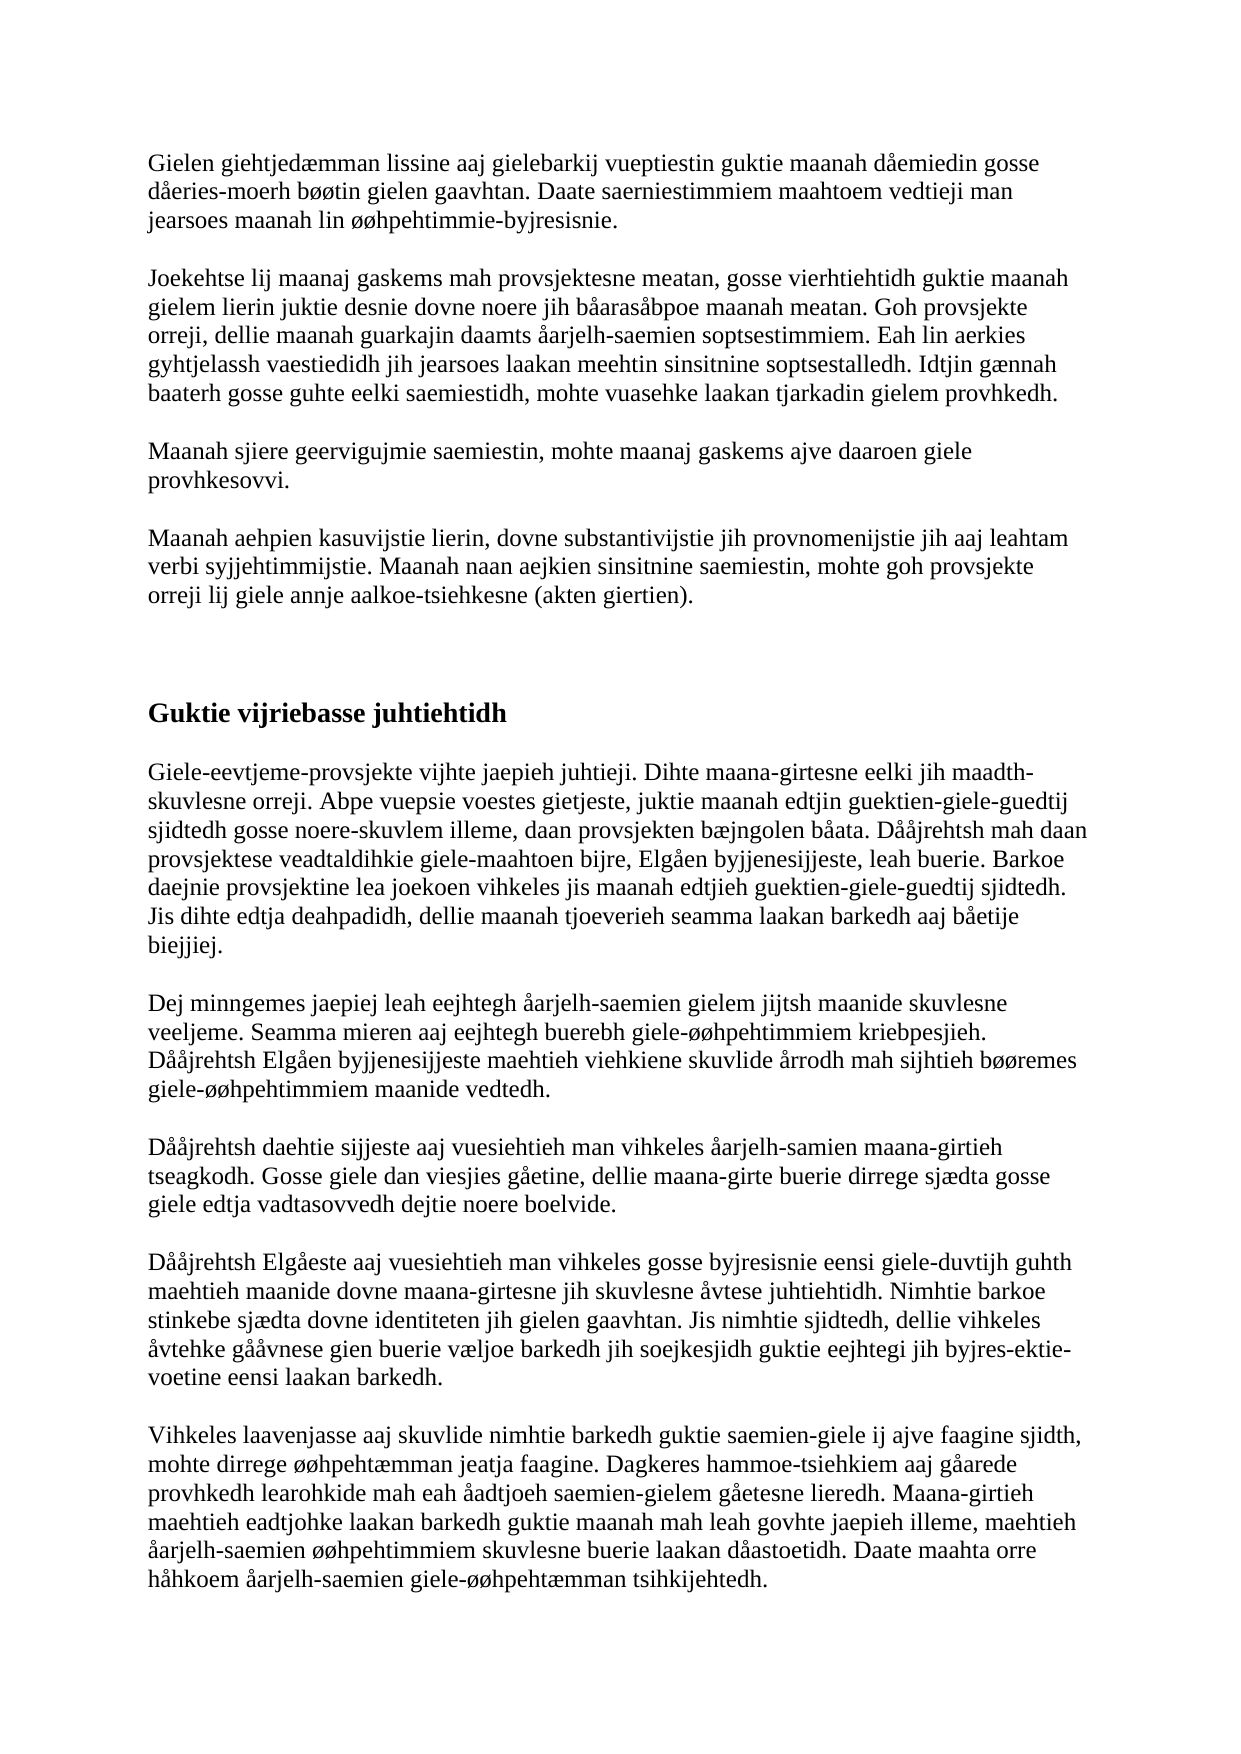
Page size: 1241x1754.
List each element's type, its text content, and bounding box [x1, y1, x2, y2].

text Dååjrehtsh daehtie sijjeste aaj vuesiehtieh man vihkeles åarjelh-samien maana-girtieh tseagkodh. Gosse giele dan viesjies gåetine, dellie maana-girte buerie dirrege sjædta gosse giele edtja vadtasovvedh dejtie noere boelvide. [148, 1132, 1093, 1218]
text Giele-eevtjeme-provsjekte vijhte jaepieh juhtieji. Dihte maana-girtesne eelki jih maadth-skuvlesne orreji. Abpe vuepsie voestes gietjeste, juktie maanah edtjin guektien-giele-guedtij sjidtedh gosse noere-skuvlem illeme, daan provsjekten bæjngolen båata. Dååjrehtsh mah daan provsjektese veadtaldihkie giele-maahtoen bijre, Elgåen byjjenesijjeste, leah buerie. Barkoe daejnie provsjektine lea joekoen vihkeles jis maanah edtjieh guektien-giele-guedtij sjidtedh. Jis dihte edtja deahpadidh, dellie maanah tjoeverieh seamma laakan barkedh aaj båetije biejjiej. [148, 757, 1093, 959]
text Dej minngemes jaepiej leah eejhtegh åarjelh-saemien gielem jijtsh maanide skuvlesne veeljeme. Seamma mieren aaj eejhtegh buerebh giele-øøhpehtimmiem kriebpesjieh. Dååjrehtsh Elgåen byjjenesijjeste maehtieh viehkiene skuvlide årrodh mah sijhtieh bøøremes giele-øøhpehtimmiem maanide vedtedh. [148, 988, 1093, 1103]
text Vihkeles laavenjasse aaj skuvlide nimhtie barkedh guktie saemien-giele ij ajve faagine sjidth, mohte dirrege øøhpehtæmman jeatja faagine. Dagkeres hammoe-tsiehkiem aaj gåarede provhkedh learohkide mah eah åadtjoeh saemien-gielem gåetesne lieredh. Maana-girtieh maehtieh eadtjohke laakan barkedh guktie maanah mah leah govhte jaepieh illeme, maehtieh åarjelh-saemien øøhpehtimmiem skuvlesne buerie laakan dåastoetidh. Daate maahta orre håhkoem åarjelh-saemien giele-øøhpehtæmman tsihkijehtedh. [148, 1420, 1093, 1593]
text Maanah sjiere geervigujmie saemiestin, mohte maanaj gaskems ajve daaroen giele provhkesovvi. [148, 436, 1093, 493]
text Gielen giehtjedæmman lissine aaj gielebarkij vueptiestin guktie maanah dåemiedin gosse dåeries-moerh bøøtin gielen gaavhtan. Daate saerniestimmiem maahtoem vedtieji man jearsoes maanah lin øøhpehtimmie-byjresisnie. [148, 148, 1093, 234]
text Joekehtse lij maanaj gaskems mah provsjektesne meatan, gosse vierhtiehtidh guktie maanah gielem lierin juktie desnie dovne noere jih båarasåbpoe maanah meatan. Goh provsjekte orreji, dellie maanah guarkajin daamts åarjelh-saemien soptsestimmiem. Eah lin aerkies gyhtjelassh vaestiedidh jih jearsoes laakan meehtin sinsitnine soptsestalledh. Idtjin gænnah baaterh gosse guhte eelki saemiestidh, mohte vuasehke laakan tjarkadin gielem provhkedh. [148, 263, 1093, 407]
subtitle Guktie vijriebasse juhtiehtidh [148, 696, 1093, 728]
text Dååjrehtsh Elgåeste aaj vuesiehtieh man vihkeles gosse byjresisnie eensi giele-duvtijh guhth maehtieh maanide dovne maana-girtesne jih skuvlesne åvtese juhtiehtidh. Nimhtie barkoe stinkebe sjædta dovne identiteten jih gielen gaavhtan. Jis nimhtie sjidtedh, dellie vihkeles åvtehke gååvnese gien buerie væljoe barkedh jih soejkesjidh guktie eejhtegi jih byjres-ektie-voetine eensi laakan barkedh. [148, 1247, 1093, 1391]
text Maanah aehpien kasuvijstie lierin, dovne substantivijstie jih provnomenijstie jih aaj leahtam verbi syjjehtimmijstie. Maanah naan aejkien sinsitnine saemiestin, mohte goh provsjekte orreji lij giele annje aalkoe-tsiehkesne (akten giertien). [148, 523, 1093, 609]
